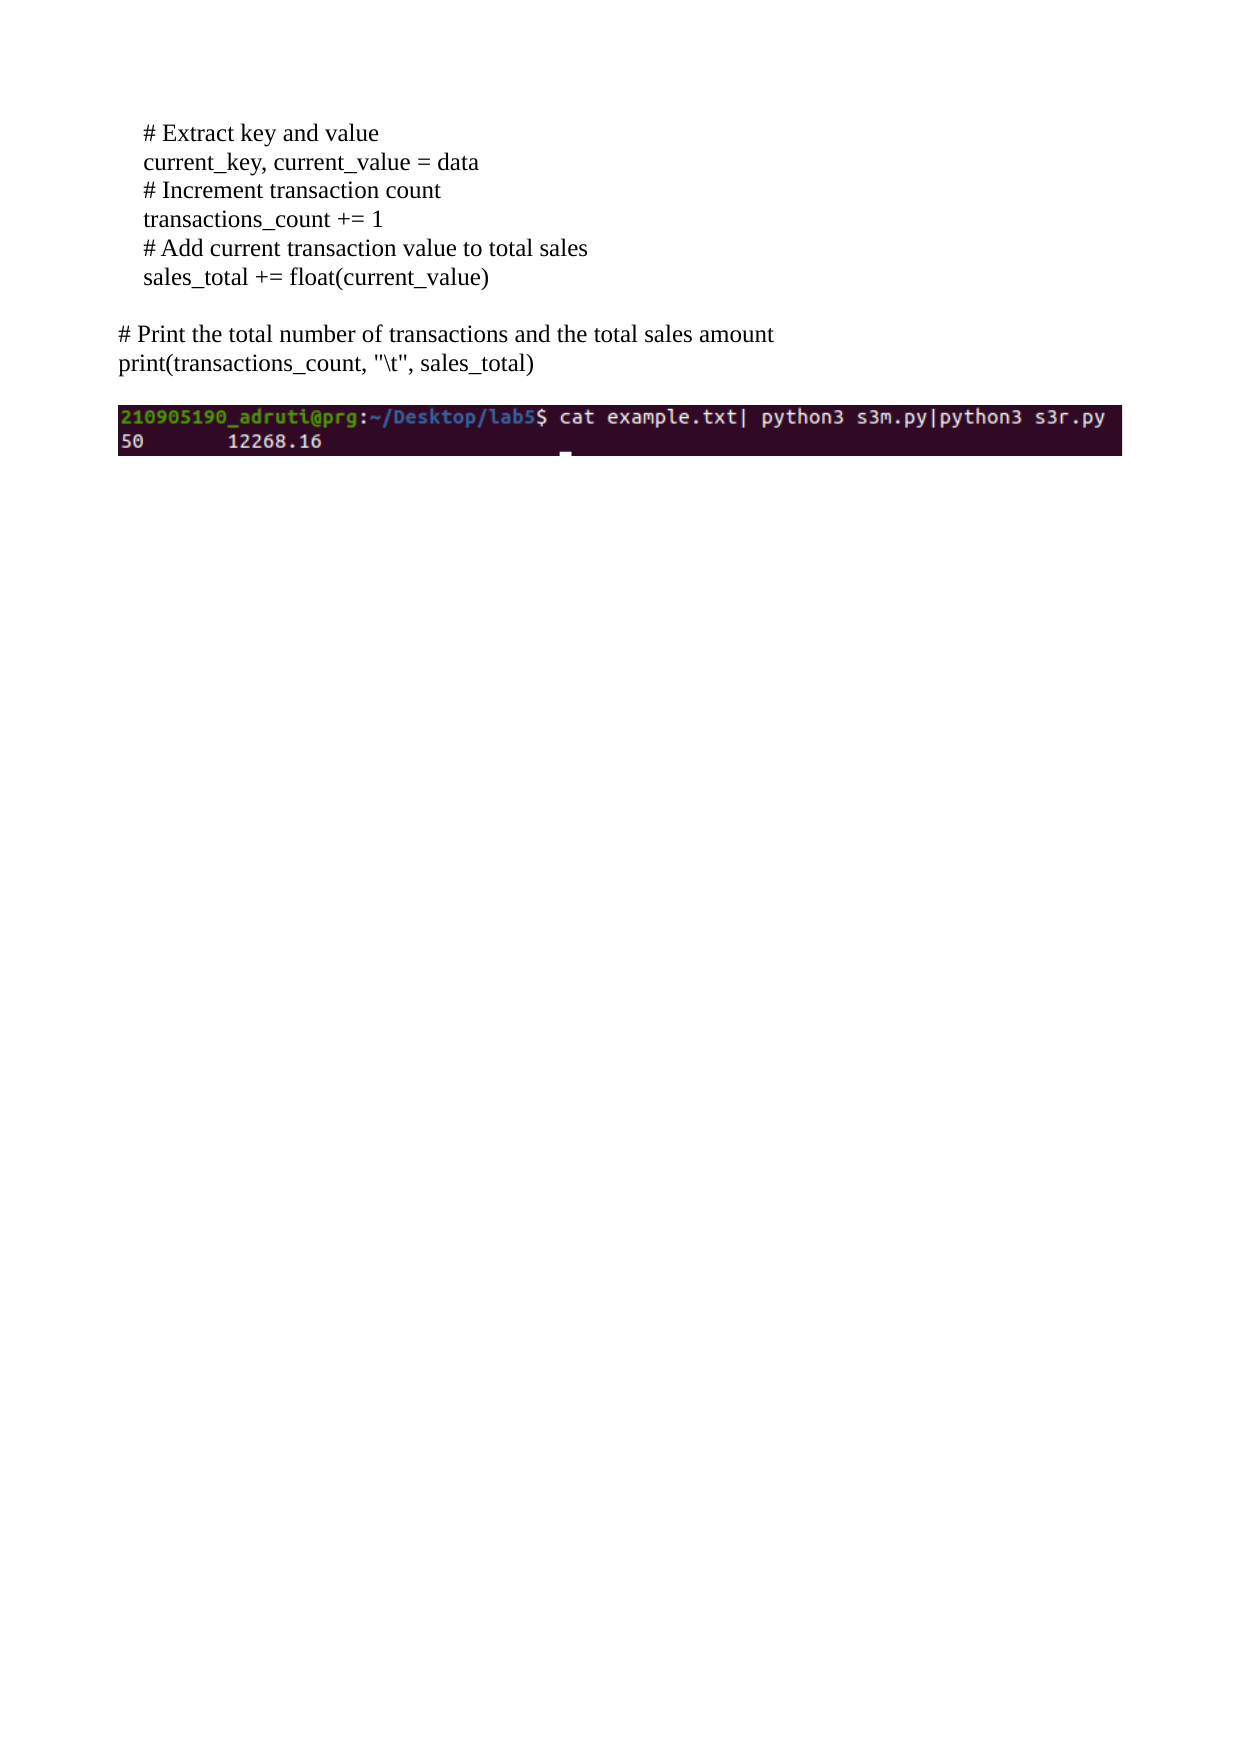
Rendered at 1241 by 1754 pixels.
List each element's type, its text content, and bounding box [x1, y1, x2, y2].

text sales_total += float(current_value) [118, 262, 1122, 291]
text print(transactions_count, "\t", sales_total) [118, 348, 1122, 377]
text # Add current transaction value to total sales [118, 233, 1122, 262]
text # Print the total number of transactions and the total sales amount [118, 319, 1122, 348]
text current_key, current_value = data [118, 147, 1122, 176]
text # Extract key and value [118, 118, 1122, 147]
text # Increment transaction count [118, 176, 1122, 204]
text transactions_count += 1 [118, 204, 1122, 233]
picture [118, 405, 1123, 456]
